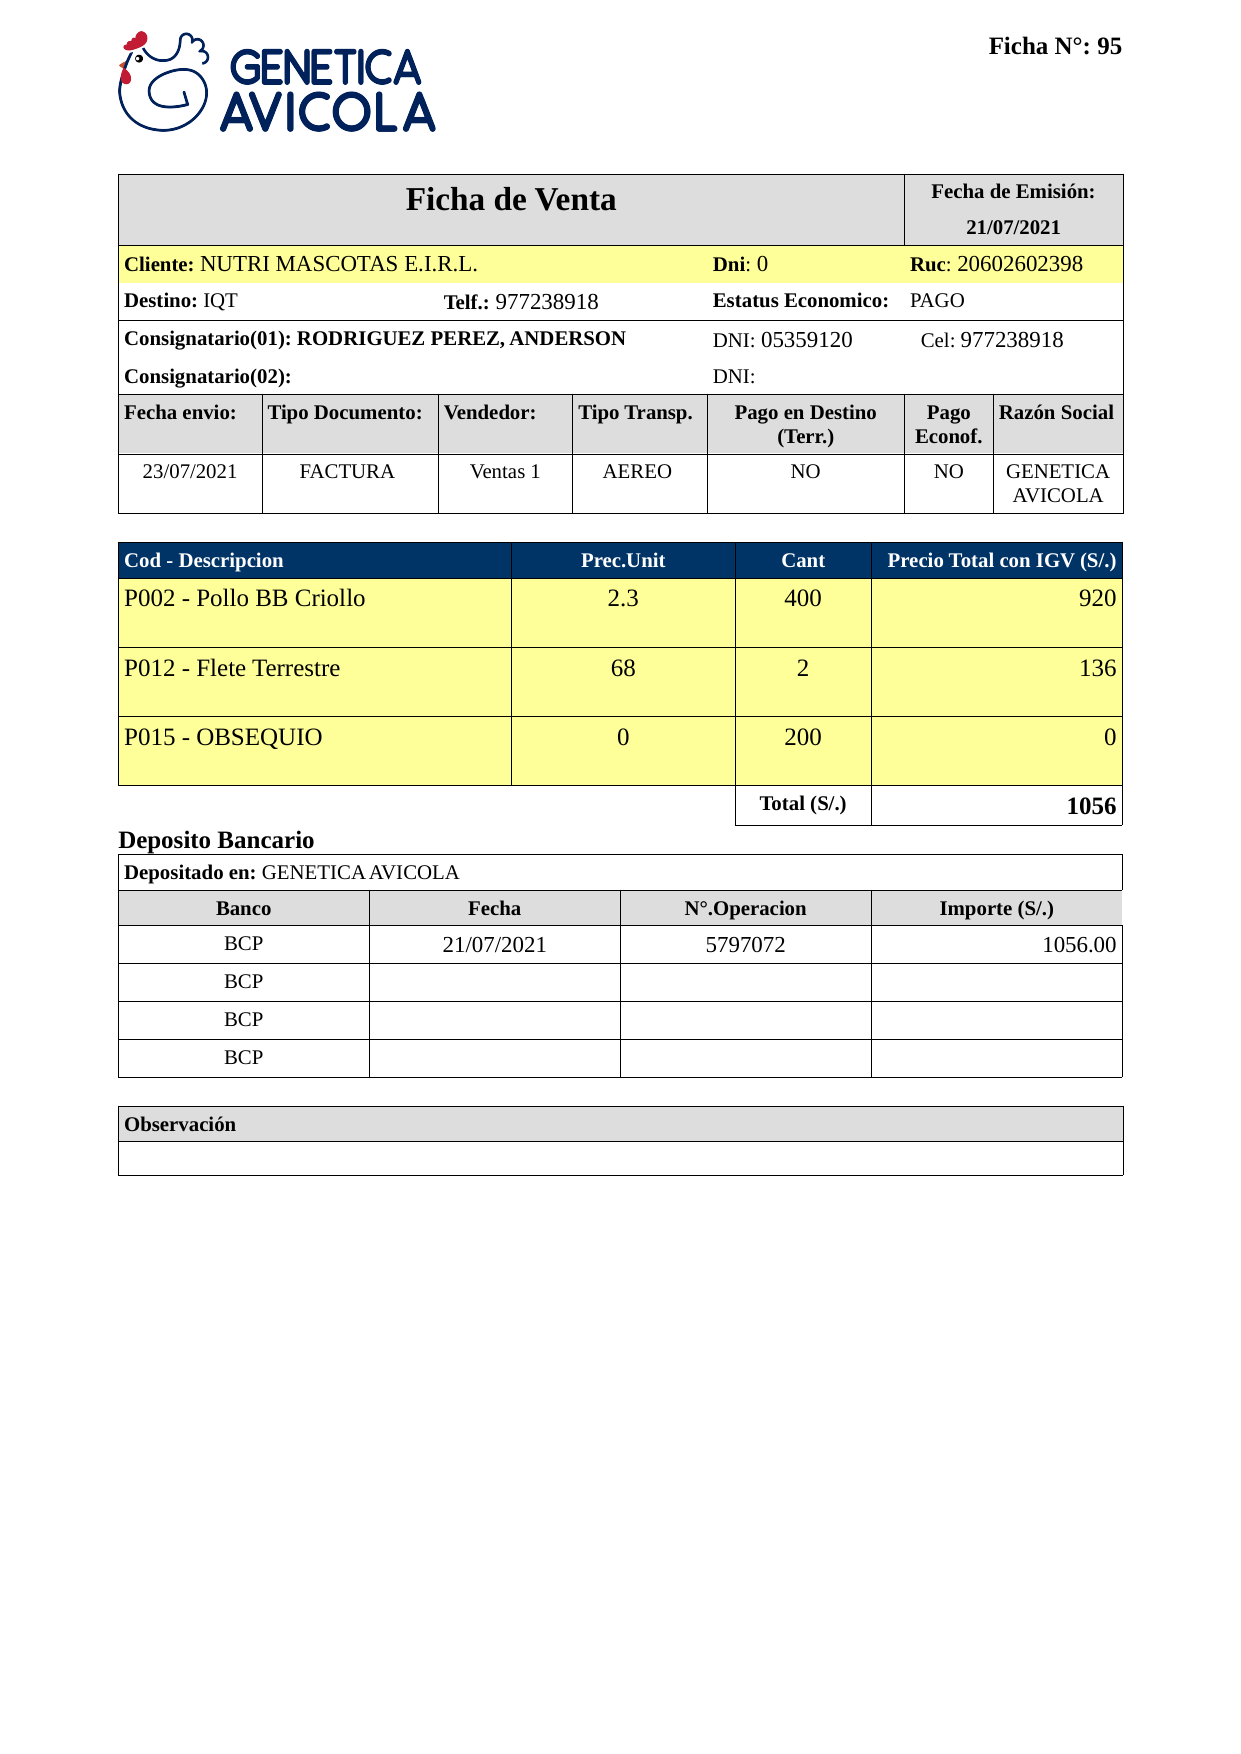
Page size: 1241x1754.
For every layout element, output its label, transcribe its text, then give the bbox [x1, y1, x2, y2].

table_cell Consignatario(01): RODRIGUEZ PEREZ, ANDERSON [119, 321, 707, 358]
table_cell BCP [119, 926, 369, 963]
table_cell [118, 786, 511, 825]
table_cell Destino: IQT [119, 283, 438, 320]
table_cell Fecha [370, 891, 620, 925]
table_cell FACTURA [263, 455, 438, 513]
table_header Observación [119, 1107, 1123, 1141]
table_cell Tipo Documento: [263, 395, 438, 453]
table_cell Importe (S/.) [872, 891, 1122, 925]
table_cell DNI: [707, 358, 1123, 394]
table_cell Dni: 0 [707, 246, 904, 283]
table_header Prec.Unit [512, 543, 735, 578]
table_cell Pago en Destino (Terr.) [708, 395, 904, 453]
table_cell 2 [736, 648, 871, 716]
table_cell [370, 964, 620, 1001]
table_cell 0 [872, 717, 1122, 785]
table_cell [872, 1002, 1122, 1039]
table_cell 0 [512, 717, 735, 785]
table_cell 1056.00 [872, 926, 1122, 963]
table_cell P015 - OBSEQUIO [119, 717, 511, 785]
table_cell [621, 1002, 871, 1039]
table_cell 23/07/2021 [119, 455, 262, 513]
table_cell Cliente: NUTRI MASCOTAS E.I.R.L. [119, 246, 707, 283]
table_cell Fecha envio: [119, 395, 262, 453]
table_cell 136 [872, 648, 1122, 716]
table_cell Ventas 1 [439, 455, 572, 513]
table_cell 920 [872, 579, 1122, 647]
table_cell [621, 1040, 871, 1077]
table_cell Cel: 977238918 [915, 321, 1123, 358]
table_cell NO [708, 455, 904, 513]
table_cell [119, 1142, 1123, 1174]
table_cell PAGO [904, 283, 1123, 320]
table_cell [370, 1040, 620, 1077]
table_cell 2.3 [512, 579, 735, 647]
table_cell GENETICA AVICOLA [994, 455, 1123, 513]
table_header Precio Total con IGV (S/.) [872, 543, 1122, 578]
table_cell [511, 786, 735, 825]
picture [118, 31, 436, 132]
table_cell P002 - Pollo BB Criollo [119, 579, 511, 647]
table_header Ficha de Venta [119, 175, 904, 245]
table_header Cod - Descripcion [119, 543, 511, 578]
table_cell Telf.: 977238918 [438, 283, 707, 320]
table_cell N°.Operacion [621, 891, 871, 925]
table_header Depositado en: GENETICA AVICOLA [119, 855, 1122, 890]
table_cell BCP [119, 964, 369, 1001]
table_cell 400 [736, 579, 871, 647]
table_cell BCP [119, 1002, 369, 1039]
table_cell Consignatario(02): [119, 358, 707, 394]
table_cell BCP [119, 1040, 369, 1077]
text Deposito Bancario [118, 825, 1122, 854]
table_cell [370, 1002, 620, 1039]
table_cell Ruc: 20602602398 [904, 246, 1123, 283]
table_cell AEREO [573, 455, 707, 513]
table_cell [621, 964, 871, 1001]
table_cell 200 [736, 717, 871, 785]
table_cell [872, 964, 1122, 1001]
table_cell 21/07/2021 [370, 926, 620, 963]
table_cell Estatus Economico: [707, 283, 904, 320]
table_cell Tipo Transp. [573, 395, 707, 453]
table_cell NO [905, 455, 993, 513]
table_cell P012 - Flete Terrestre [119, 648, 511, 716]
table_cell DNI: 05359120 [707, 321, 915, 358]
table_cell 1056 [872, 786, 1122, 825]
table_cell Banco [119, 891, 369, 925]
table_cell Razón Social [994, 395, 1123, 453]
table_cell 5797072 [621, 926, 871, 963]
table_cell 68 [512, 648, 735, 716]
table_cell Pago Econof. [905, 395, 993, 453]
table_cell 21/07/2021 [905, 209, 1123, 245]
table_cell Total (S/.) [736, 786, 871, 825]
table_cell Vendedor: [439, 395, 572, 453]
table_cell [872, 1040, 1122, 1077]
table_header Cant [736, 543, 871, 578]
table_header Fecha de Emisión: [905, 175, 1123, 209]
